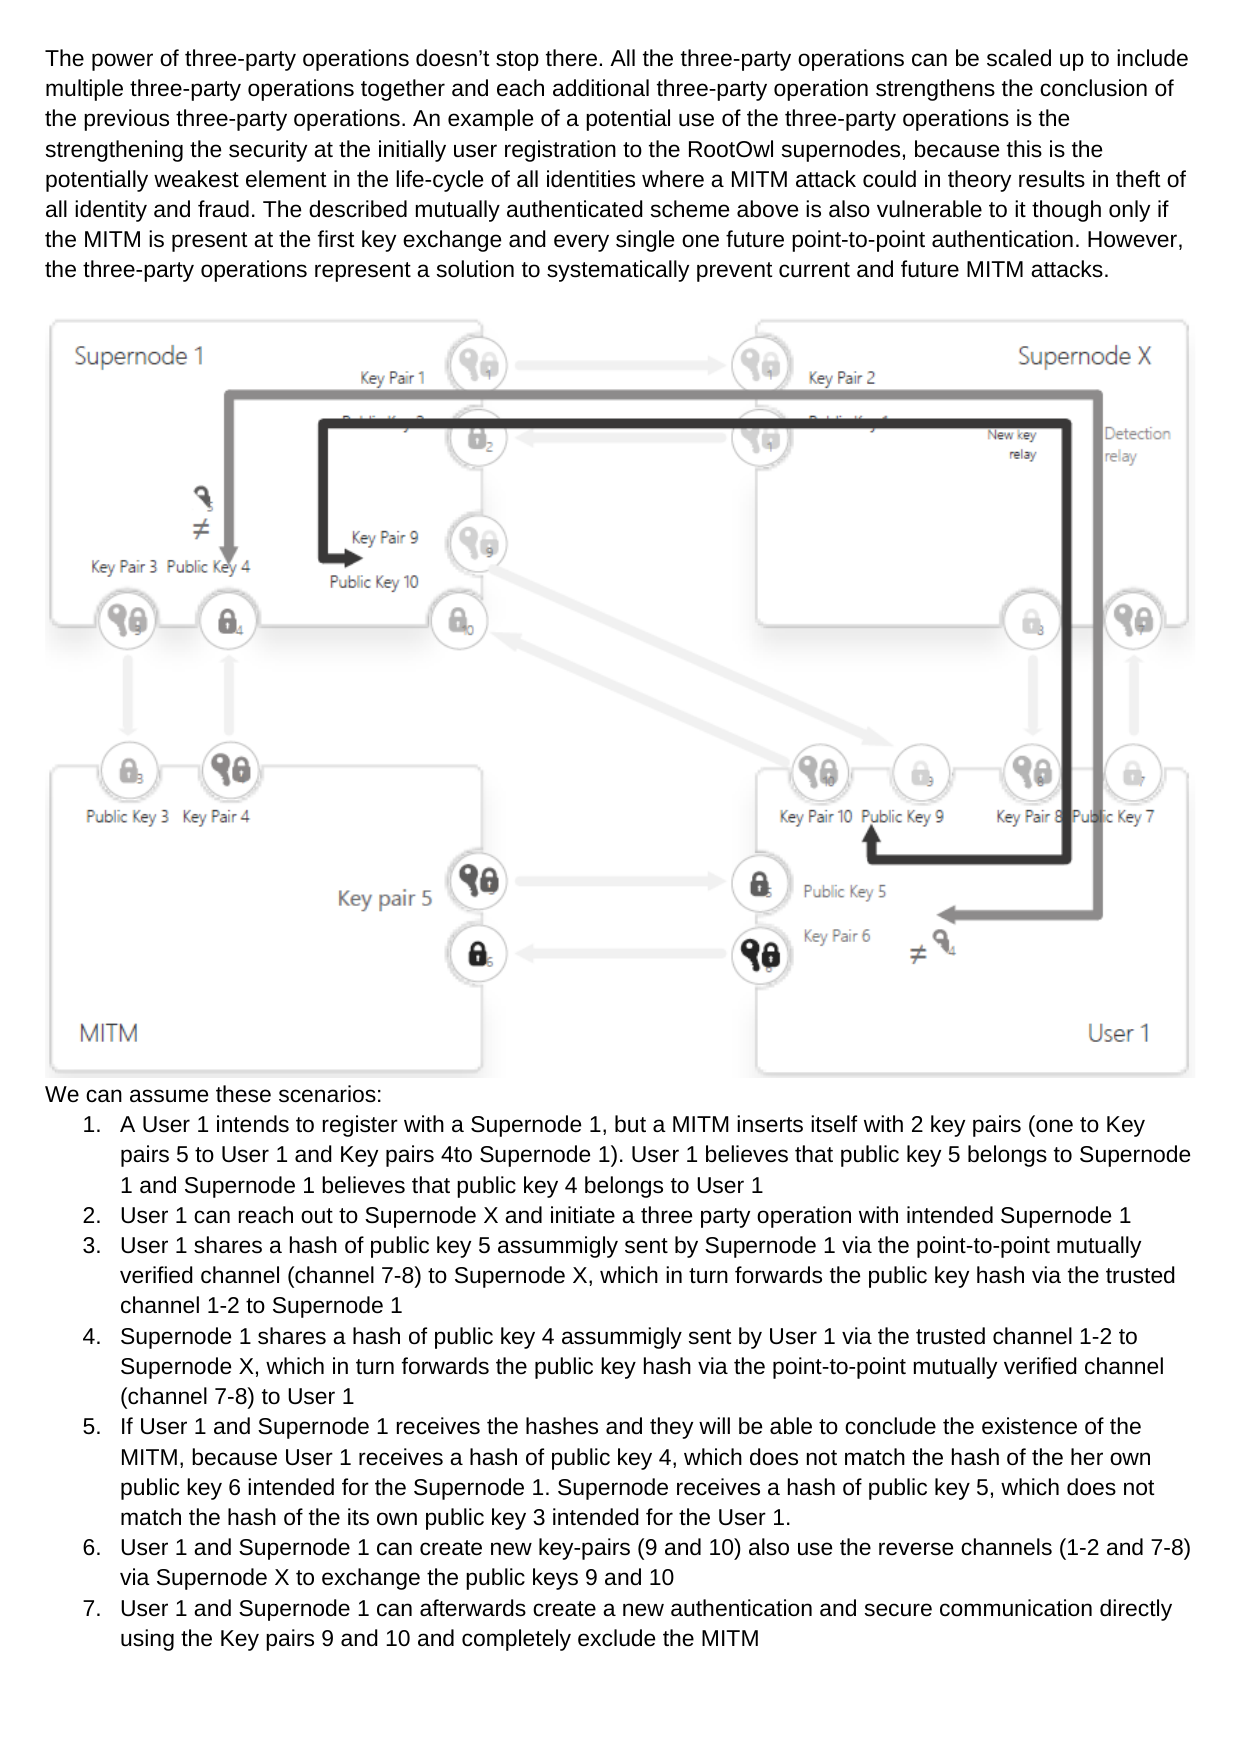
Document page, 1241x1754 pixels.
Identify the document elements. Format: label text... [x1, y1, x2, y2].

text We can assume these scenarios: [45, 1081, 1195, 1107]
list A User 1 intends to register with a Supernode 1, but a MITM inserts itself with 2 key pairs (one to Key pairs 5 to User 1 and Key pairs 4to Supernode 1). User 1 believes that public key 5 belongs to Supernode 1 and Supernode 1 believes that public key 4 belongs to User 1 [82, 1111, 1195, 1198]
list User 1 and Supernode 1 can afterwards create a new authentication and secure communication directly using the Key pairs 9 and 10 and completely exclude the MITM [82, 1594, 1195, 1651]
list User 1 can reach out to Supernode X and initiate a three party operation with intended Supernode 1 [82, 1202, 1195, 1228]
text The power of three-party operations doesn’t stop there. All the three-party operations can be scaled up to include multiple three-party operations together and each additional three-party operation strengthens the conclusion of the previous three-party operations. An example of a potential use of the three-party operations is the strengthening the security at the initially user registration to the RootOwl supernodes, because this is the potentially weakest element in the life-cycle of all identities where a MITM attack could in theory results in theft of all identity and fraud. The described mutually authenticated scheme above is also vulnerable to it though only if the MITM is present at the first key exchange and every single one future point-to-point authentication. However, the three-party operations represent a solution to systematically prevent current and future MITM attacks. [45, 45, 1195, 283]
list User 1 and Supernode 1 can create new key-pairs (9 and 10) also use the reverse channels (1-2 and 7-8) via Supernode X to exchange the public keys 9 and 10 [82, 1534, 1195, 1591]
list User 1 shares a hash of public key 5 assummigly sent by Supernode 1 via the point-to-point mutually verified channel (channel 7-8) to Supernode X, which in turn forwards the public key hash via the trusted channel 1-2 to Supernode 1 [82, 1232, 1195, 1319]
list If User 1 and Supernode 1 receives the hashes and they will be able to conclude the existence of the MITM, because User 1 receives a hash of public key 4, which does not match the hash of the her own public key 6 intended for the Supernode 1. Supernode receives a hash of public key 5, which does not match the hash of the its own public key 3 intended for the User 1. [82, 1413, 1195, 1530]
list Supernode 1 shares a hash of public key 4 assummigly sent by User 1 via the trusted channel 1-2 to Supernode X, which in turn forwards the public key hash via the point-to-point mutually verified channel (channel 7-8) to User 1 [82, 1323, 1195, 1409]
picture [45, 316, 1196, 1078]
